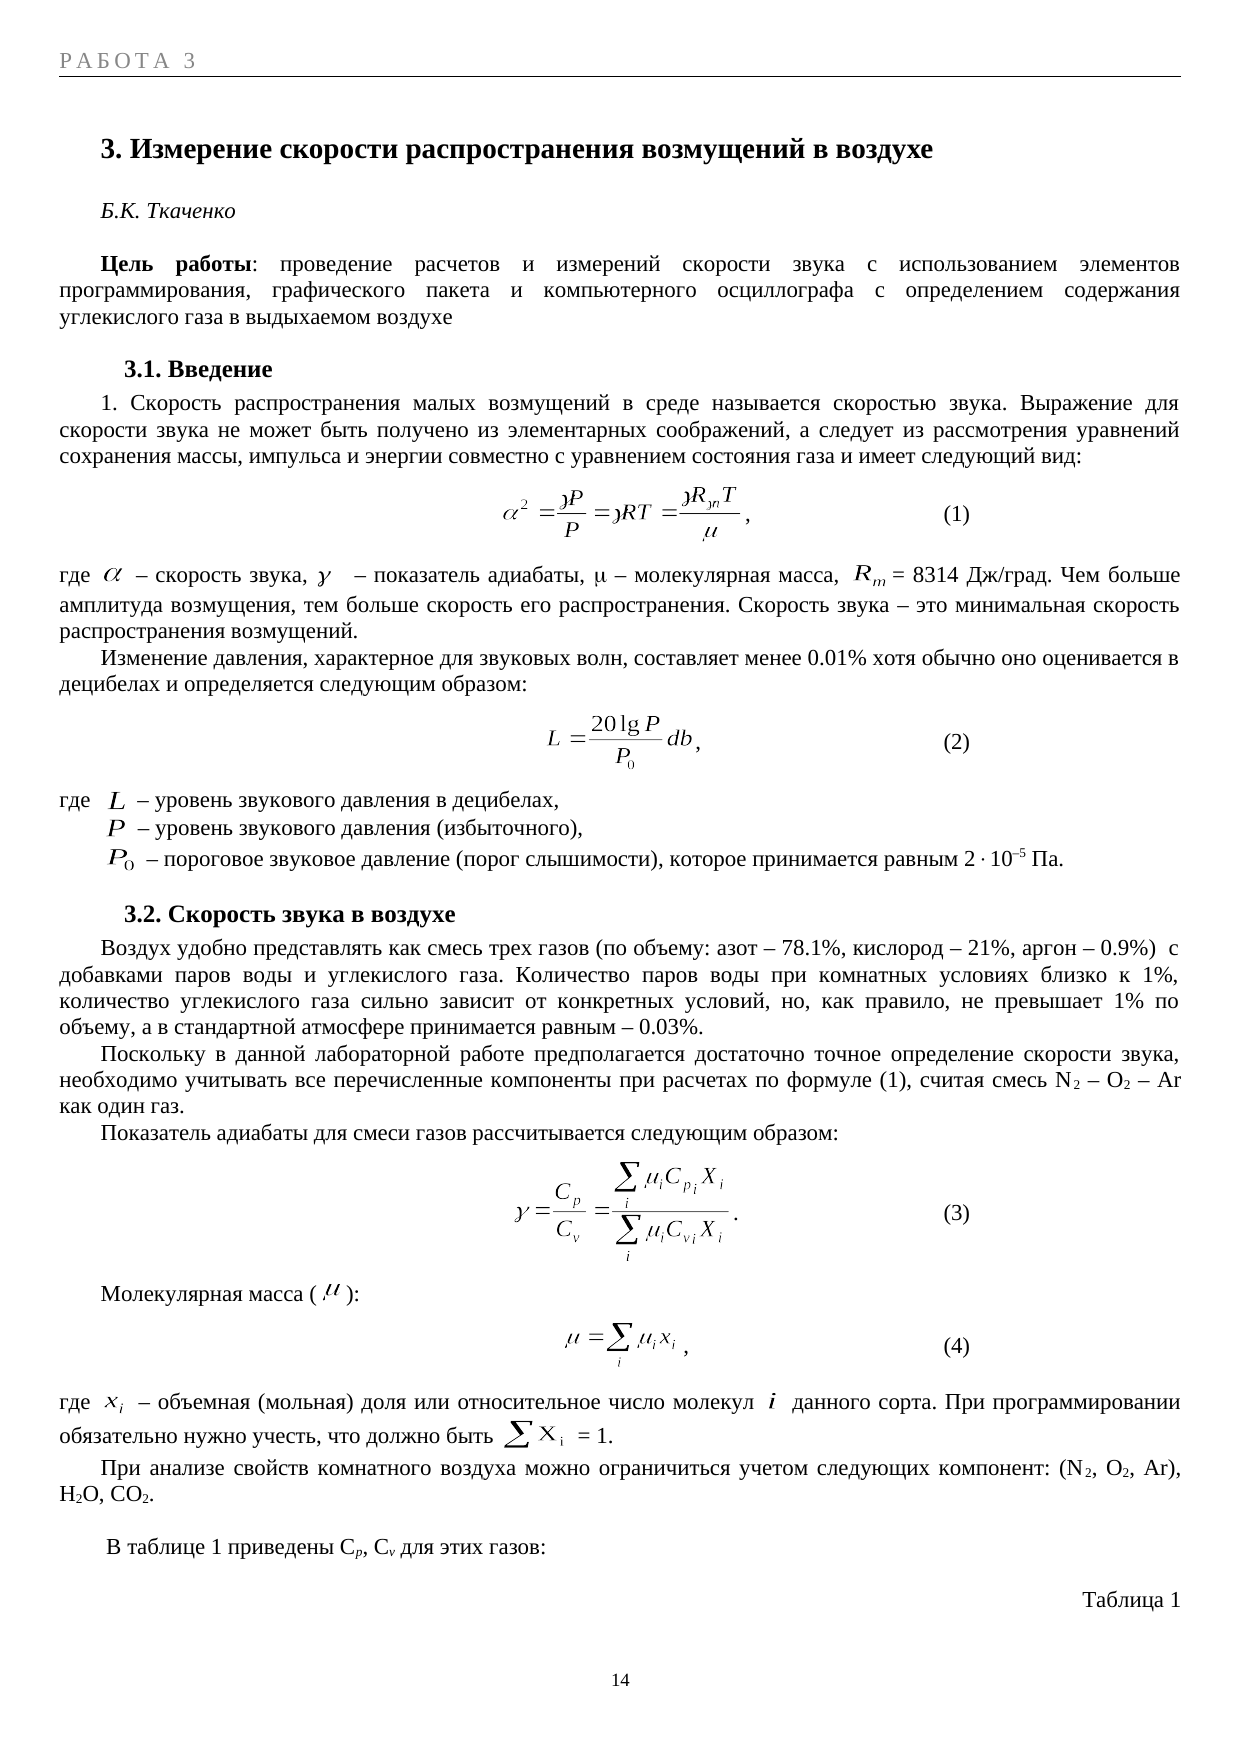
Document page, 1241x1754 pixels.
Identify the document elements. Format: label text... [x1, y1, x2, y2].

text Цель работы: проведение расчетов и измерений скорости звука с использованием элементов программирования, графического пакета и компьютерного осциллографа с определением содержания углекислого газа в выдыхаемом воздухе [59, 250, 1181, 329]
text Таблица 1 [59, 1586, 1181, 1612]
text Поскольку в данной лабораторной работе предполагается достаточно точное определение скорости звука, необходимо учитывать все перечисленные компоненты при расчетах по формуле (1), считая смесь N2 – O2 – Ar как один газ. [59, 1040, 1181, 1119]
text , (2) [59, 709, 1181, 773]
subtitle Скорость звука в воздухе [71, 899, 1181, 928]
subtitle Измерение скорости распространения возмущений в воздухе [59, 131, 1181, 165]
text В таблице 1 приведены Cp, Cv для этих газов: [59, 1533, 1181, 1559]
text 1. Скорость распространения малых возмущений в среде называется скоростью звука. Выражение для скорости звука не может быть получено из элементарных соображений, а следует из рассмотрения уравнений сохранения массы, импульса и энергии совместно с уравнением состояния газа и имеет следующий вид: [59, 389, 1181, 468]
text – уровень звукового давления (избыточного), [59, 813, 1181, 841]
text При анализе свойств комнатного воздуха можно ограничиться учетом следующих компонент: (N2, O2, Ar), H2O, CO2. [59, 1454, 1181, 1507]
text Б.К. Ткаченко [59, 197, 1181, 224]
text . (3) [59, 1158, 1181, 1267]
text где – скорость звука,  – показатель адиабаты,  – молекулярная масса, = 8314 Дж/град. Чем больше амплитуда возмущения, тем больше скорость его распространения. Скорость звука – это минимальная скорость распространения возмущений. [59, 558, 1181, 644]
text где – уровень звукового давления в децибелах, [59, 786, 1181, 813]
text Воздух удобно представлять как смесь трех газов (по объему: азот – 78.1%, кислород – 21%, аргон – 0.9%) с добавками паров воды и углекислого газа. Количество паров воды при комнатных условиях близко к 1%, количество углекислого газа сильно зависит от конкретных условий, но, как правило, не превышает 1% по объему, а в стандартной атмосфере принимается равным – 0.03%. [59, 934, 1181, 1040]
text , (1) [59, 481, 1181, 545]
text Молекулярная масса (): [59, 1279, 1181, 1307]
text Показатель адиабаты для смеси газов рассчитывается следующим образом: [59, 1119, 1181, 1145]
text Изменение давления, характерное для звуковых волн, составляет менее 0.01% хотя обычно оно оценивается в децибелах и определяется следующим образом: [59, 644, 1181, 696]
text – пороговое звуковое давление (порог слышимости), которое принимается равным 210–5 Па. [59, 841, 1181, 874]
text , (4) [59, 1319, 1181, 1372]
subtitle Введение [71, 354, 1181, 383]
text где – объемная (мольная) доля или относительное число молекул данного сорта. При программировании обязательно нужно учесть, что должно быть = 1. [59, 1384, 1181, 1454]
